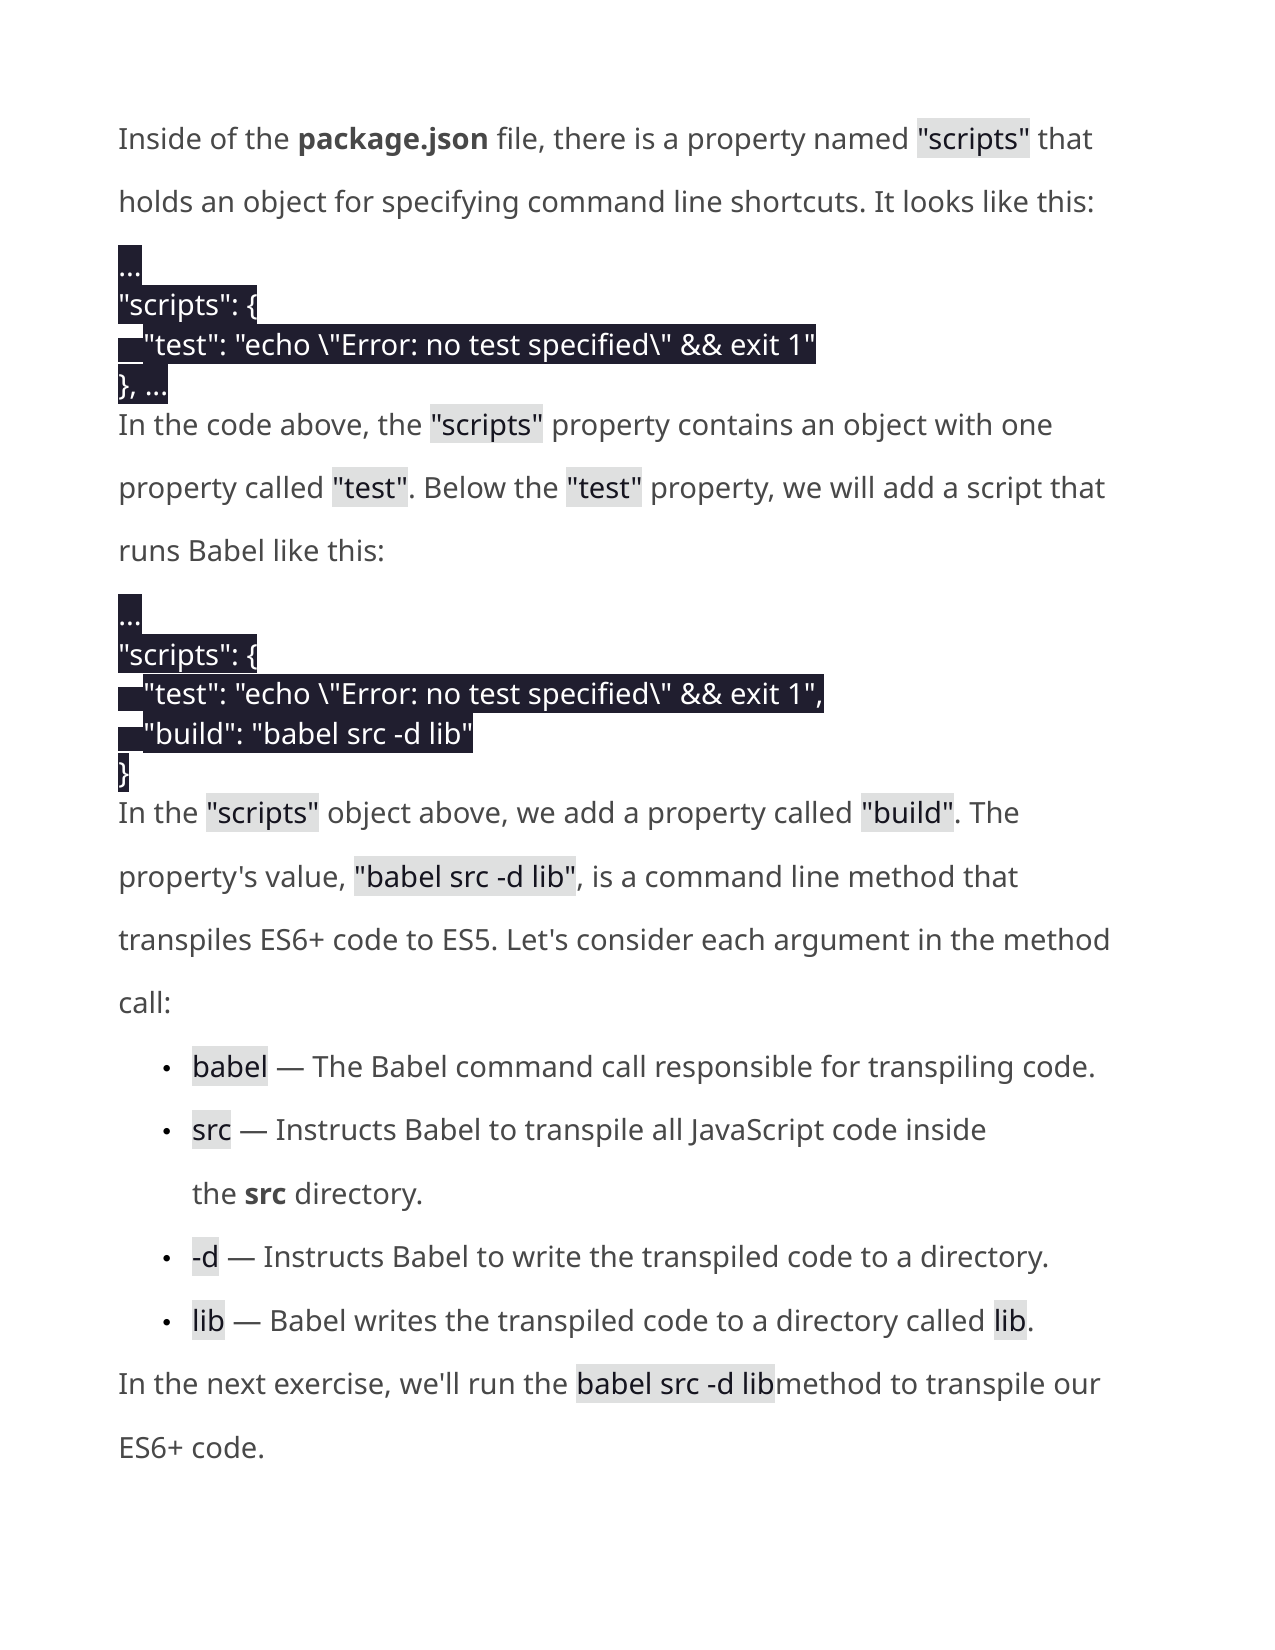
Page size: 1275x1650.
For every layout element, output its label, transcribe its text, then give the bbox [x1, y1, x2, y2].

text "scripts": { [118, 285, 1157, 324]
text "build": "babel src -d lib" [118, 713, 1157, 753]
list babel — The Babel command call responsible for transpiling code. [162, 1046, 1157, 1086]
text In the next exercise, we'll run the babel src -d libmethod to transpile our ES6+ code. [118, 1363, 1157, 1467]
list src — Instructs Babel to transpile all JavaScript code inside the src directory. [162, 1110, 1157, 1213]
list -d — Instructs Babel to write the transpiled code to a directory. [162, 1237, 1157, 1276]
list lib — Babel writes the transpiled code to a directory called lib. [162, 1300, 1157, 1340]
text ... [118, 245, 1157, 285]
text In the "scripts" object above, we add a property called "build". The property's value, "babel src -d lib", is a command line method that transpiles ES6+ code to ES5. Let's consider each argument in the method call: [118, 792, 1157, 1022]
text Inside of the package.json file, there is a property named "scripts" that holds an object for specifying command line shortcuts. It looks like this: [118, 118, 1157, 221]
text In the code above, the "scripts" property contains an object with one property called "test". Below the "test" property, we will add a script that runs Babel like this: [118, 404, 1157, 570]
text "test": "echo \"Error: no test specified\" && exit 1" [118, 324, 1157, 364]
text "scripts": { [118, 634, 1157, 673]
text "test": "echo \"Error: no test specified\" && exit 1", [118, 673, 1157, 713]
text ... [118, 594, 1157, 634]
text }, ... [118, 364, 1157, 404]
text } [118, 753, 1157, 792]
